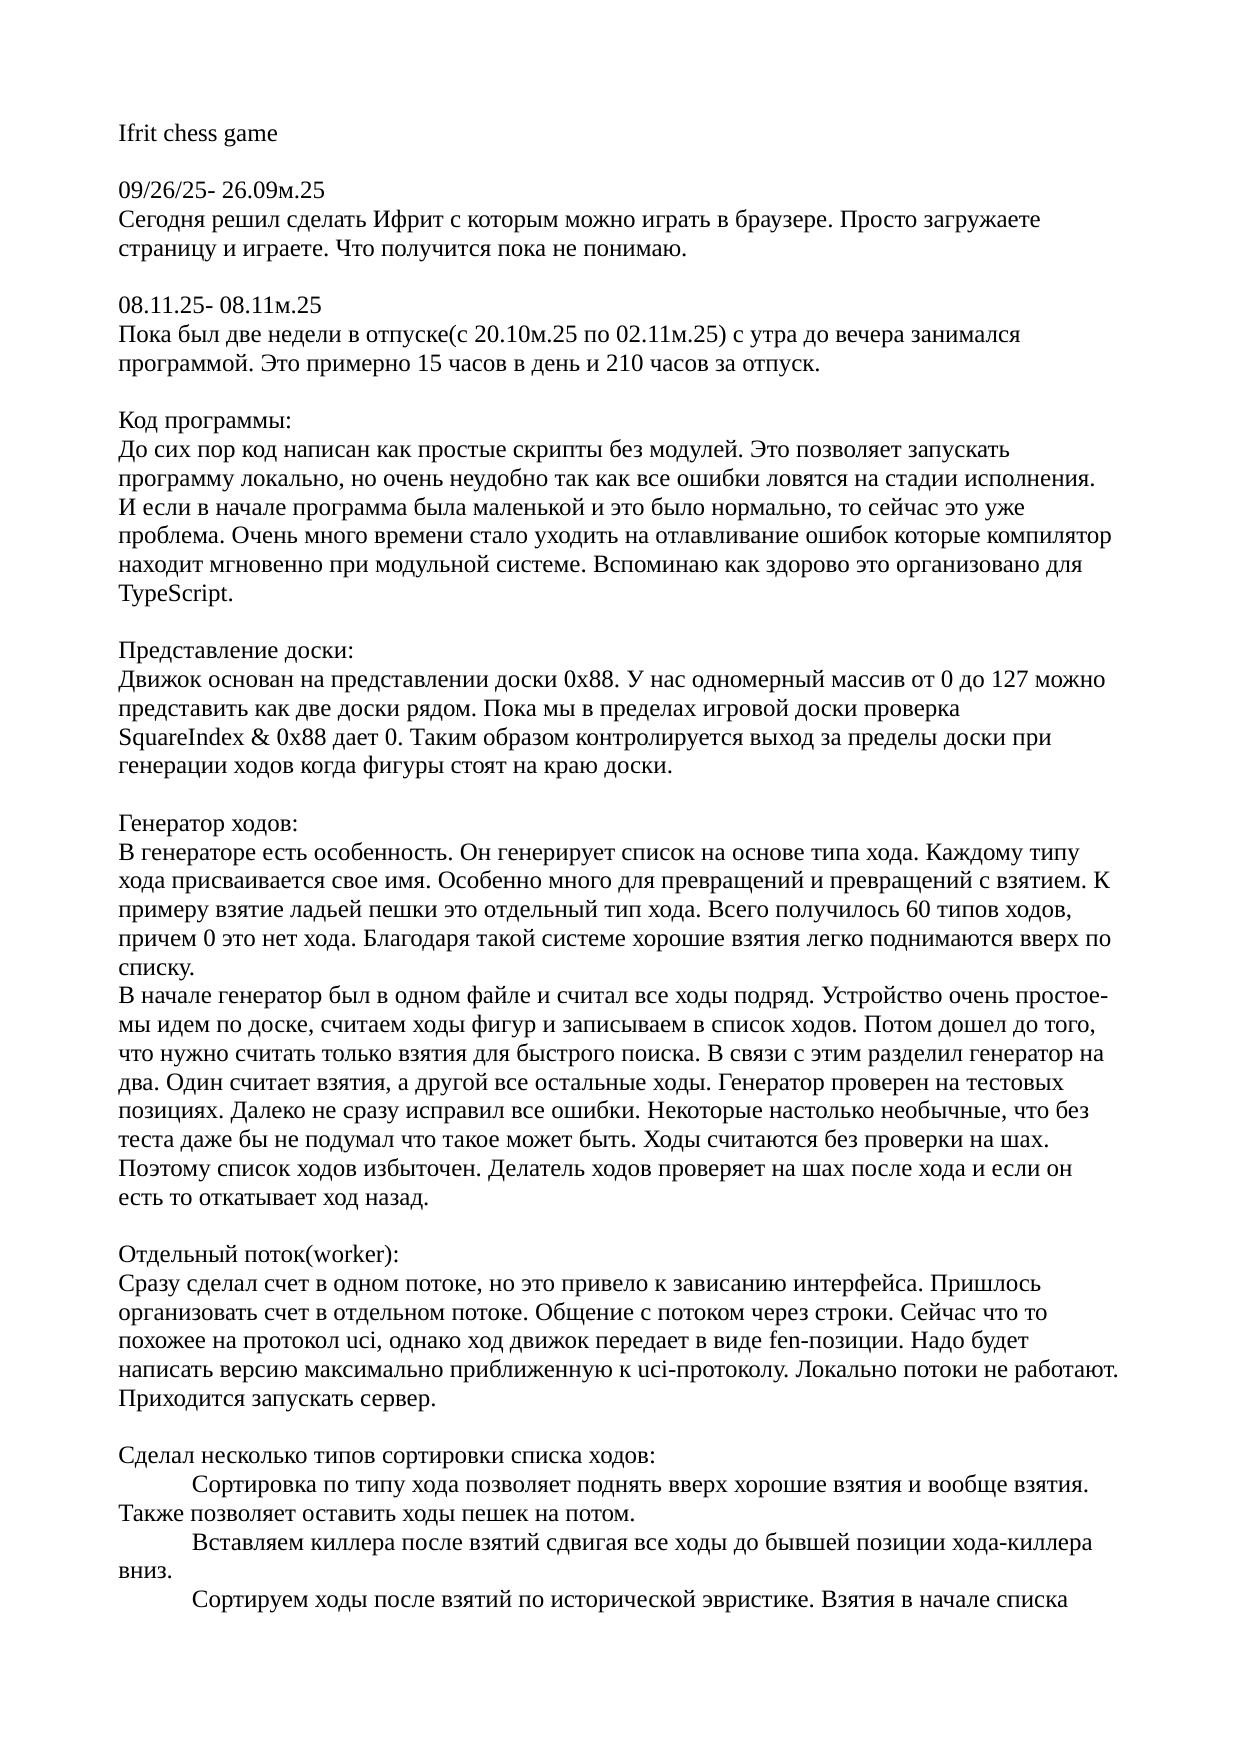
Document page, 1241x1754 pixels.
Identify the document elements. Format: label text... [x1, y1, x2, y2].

text 26.09.25- 26.09м.25 [118, 176, 1122, 204]
text Сделал несколько типов сортировки списка ходов: [118, 1441, 1122, 1469]
text Пока был две недели в отпуске(с 20.10м.25 по 02.11м.25) с утра до вечера занимался программой. Это примерно 15 часов в день и 210 часов за отпуск. [118, 319, 1122, 377]
text Отдельный поток(worker): [118, 1239, 1122, 1268]
text Сегодня решил сделать Ифрит с которым можно играть в браузере. Просто загружаете страницу и играете. Что получится пока не понимаю. [118, 204, 1122, 262]
text SquareIndex & 0x88 дает 0. Таким образом контролируется выход за пределы доски при генерации ходов когда фигуры стоят на краю доски. [118, 722, 1122, 779]
text Генератор ходов: [118, 808, 1122, 837]
text Движок основан на представлении доски 0х88. У нас одномерный массив от 0 до 127 можно представить как две доски рядом. Пока мы в пределах игровой доски проверка [118, 664, 1122, 722]
text Ifrit chess game [118, 118, 1122, 147]
text Сортировка по типу хода позволяет поднять вверх хорошие взятия и вообще взятия. Также позволяет оставить ходы пешек на потом. [118, 1469, 1122, 1527]
text И если в начале программа была маленькой и это было нормально, то сейчас это уже проблема. Очень много времени стало уходить на отлавливание ошибок которые компилятор находит мгновенно при модульной системе. Вспоминаю как здорово это организовано для TypeScript. [118, 492, 1122, 607]
text До сих пор код написан как простые скрипты без модулей. Это позволяет запускать программу локально, но очень неудобно так как все ошибки ловятся на стадии исполнения. [118, 434, 1122, 492]
text В начале генератор был в одном файле и считал все ходы подряд. Устройство очень простое-мы идем по доске, считаем ходы фигур и записываем в список ходов. Потом дошел до того, что нужно считать только взятия для быстрого поиска. В связи с этим разделил генератор на два. Один считает взятия, а другой все остальные ходы. Генератор проверен на тестовых позициях. Далеко не сразу исправил все ошибки. Некоторые настолько необычные, что без теста даже бы не подумал что такое может быть. Ходы считаются без проверки на шах. Поэтому список ходов избыточен. Делатель ходов проверяет на шах после хода и если он есть то откатывает ход назад. [118, 981, 1122, 1211]
text Представление доски: [118, 636, 1122, 664]
text В генераторе есть особенность. Он генерирует список на основе типа хода. Каждому типу хода присваивается свое имя. Особенно много для превращений и превращений с взятием. К примеру взятие ладьей пешки это отдельный тип хода. Всего получилось 60 типов ходов, причем 0 это нет хода. Благодаря такой системе хорошие взятия легко поднимаются вверх по списку. [118, 837, 1122, 981]
text 08.11.25- 08.11м.25 [118, 291, 1122, 319]
text Сразу сделал счет в одном потоке, но это привело к зависанию интерфейса. Пришлось организовать счет в отдельном потоке. Общение с потоком через строки. Сейчас что то похожее на протокол uci, однако ход движок передает в виде fen-позиции. Надо будет написать версию максимально приближенную к uci-протоколу. Локально потоки не работают. Приходится запускать сервер. [118, 1268, 1122, 1412]
text Вставляем киллера после взятий сдвигая все ходы до бывшей позиции хода-киллера вниз. [118, 1527, 1122, 1584]
text Сортируем ходы после взятий по исторической эвристике. Взятия в начале списка [118, 1584, 1122, 1613]
text Код программы: [118, 406, 1122, 434]
